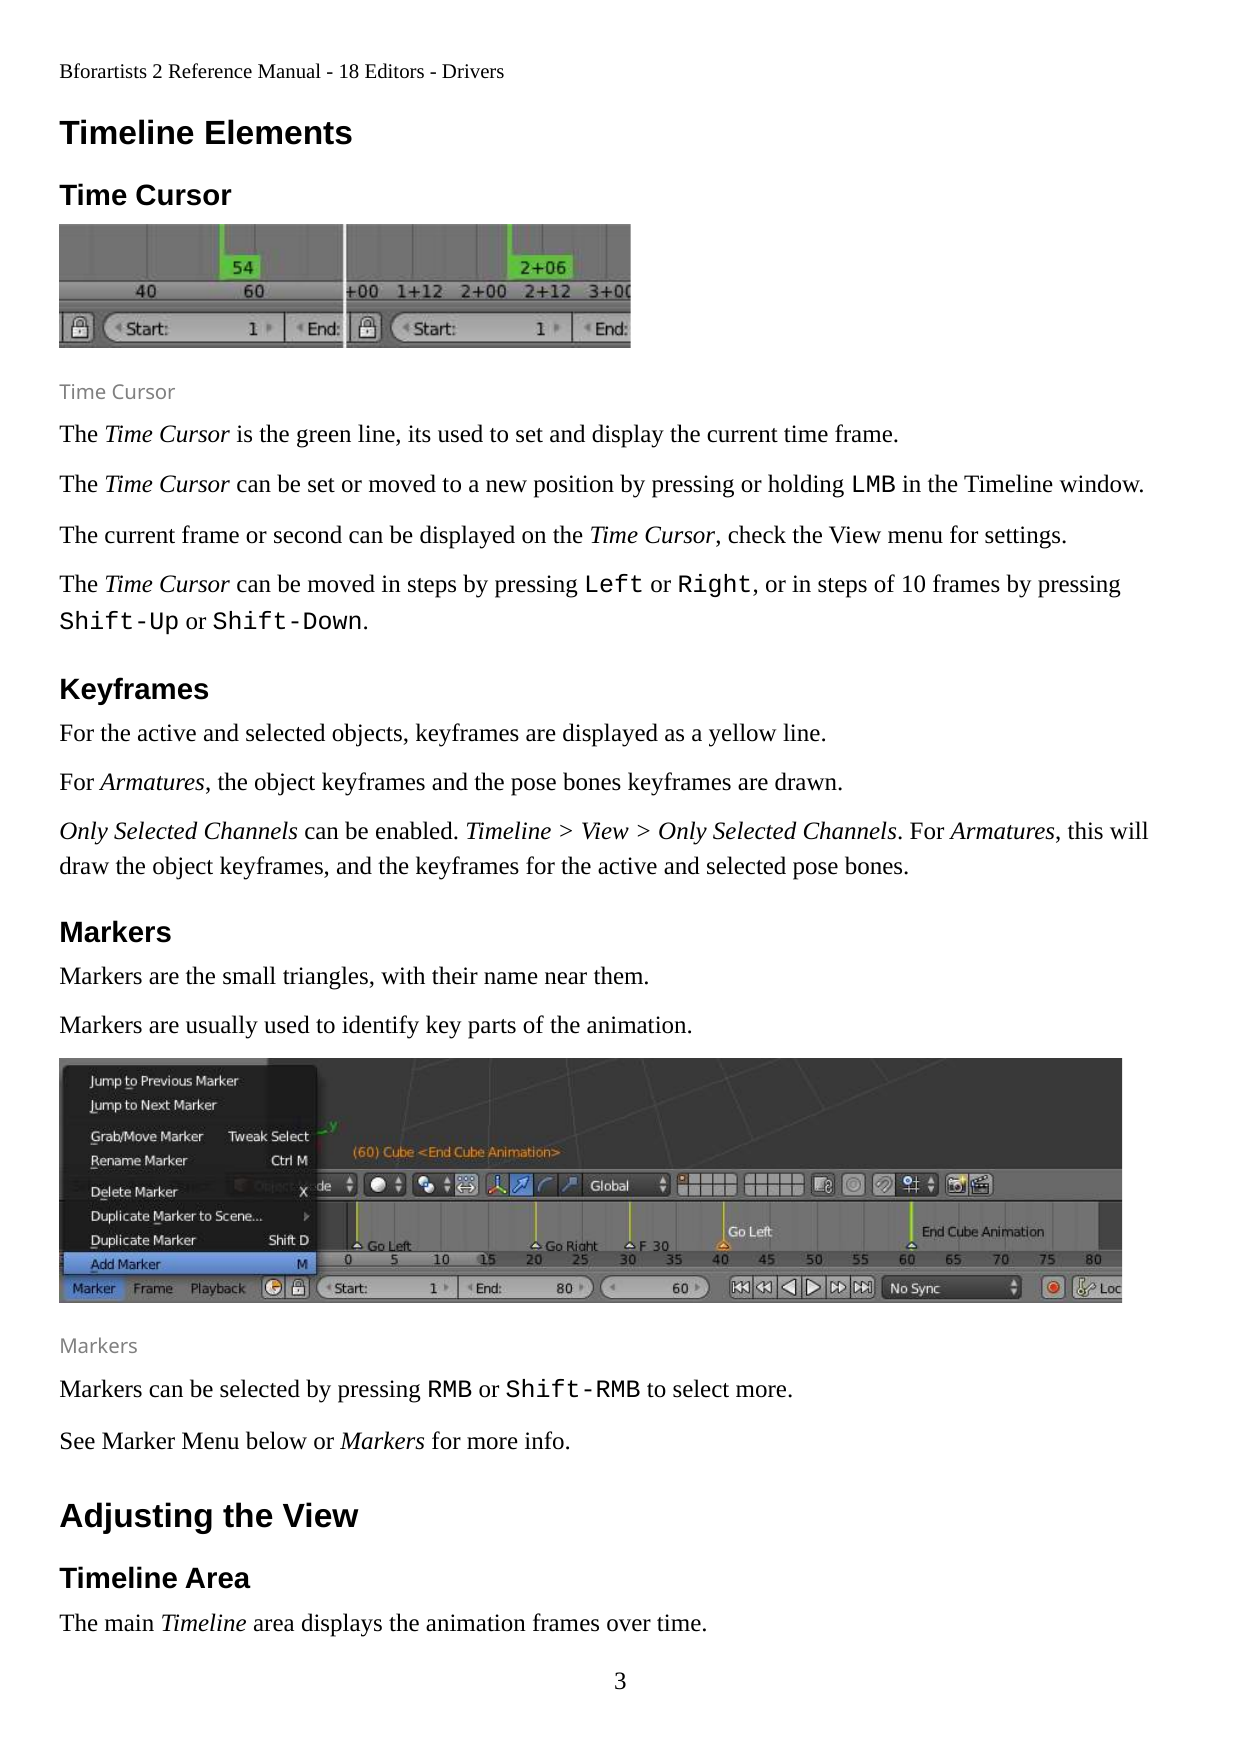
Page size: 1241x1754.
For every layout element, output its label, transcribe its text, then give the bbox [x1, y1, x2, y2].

text See Marker Menu below or Markers for more info. [59, 1426, 1181, 1454]
subtitle Timeline Area [59, 1561, 1181, 1595]
text The main Timeline area displays the animation frames over time. [59, 1608, 1181, 1636]
picture [59, 1058, 1123, 1303]
text Markers can be selected by pressing RMB or Shift-RMB to select more. [59, 1374, 1181, 1405]
subtitle Adjusting the View [59, 1496, 1181, 1534]
text Markers [59, 1328, 1181, 1360]
text For the active and selected objects, keyframes are displayed as a yellow line. [59, 718, 1181, 747]
text Markers are usually used to identify key parts of the animation. [59, 1010, 1181, 1038]
text The Time Cursor can be moved in steps by pressing Left or Right, or in steps of 10 frames by pressing Shift-Up or Shift-Down. [59, 569, 1181, 637]
text For Armatures, the object keyframes and the pose bones keyframes are drawn. [59, 767, 1181, 796]
picture [59, 224, 631, 348]
text Only Selected Channels can be enabled. Timeline > View > Only Selected Channels. For Armatures, this will draw the object keyframes, and the keyframes for the active and selected pose bones. [59, 816, 1181, 879]
text Markers are the small triangles, with their name near them. [59, 961, 1181, 989]
text Time Cursor [59, 374, 1181, 405]
subtitle Time Cursor [59, 178, 1181, 212]
text The current frame or second can be displayed on the Time Cursor, check the View menu for settings. [59, 520, 1181, 549]
text The Time Cursor is the green line, its used to set and display the current time frame. [59, 419, 1181, 448]
subtitle Markers [59, 914, 1181, 948]
text The Time Cursor can be set or moved to a new position by pressing or holding LMB in the Timeline window. [59, 469, 1181, 499]
subtitle Timeline Elements [59, 113, 1181, 151]
subtitle Keyframes [59, 672, 1181, 706]
